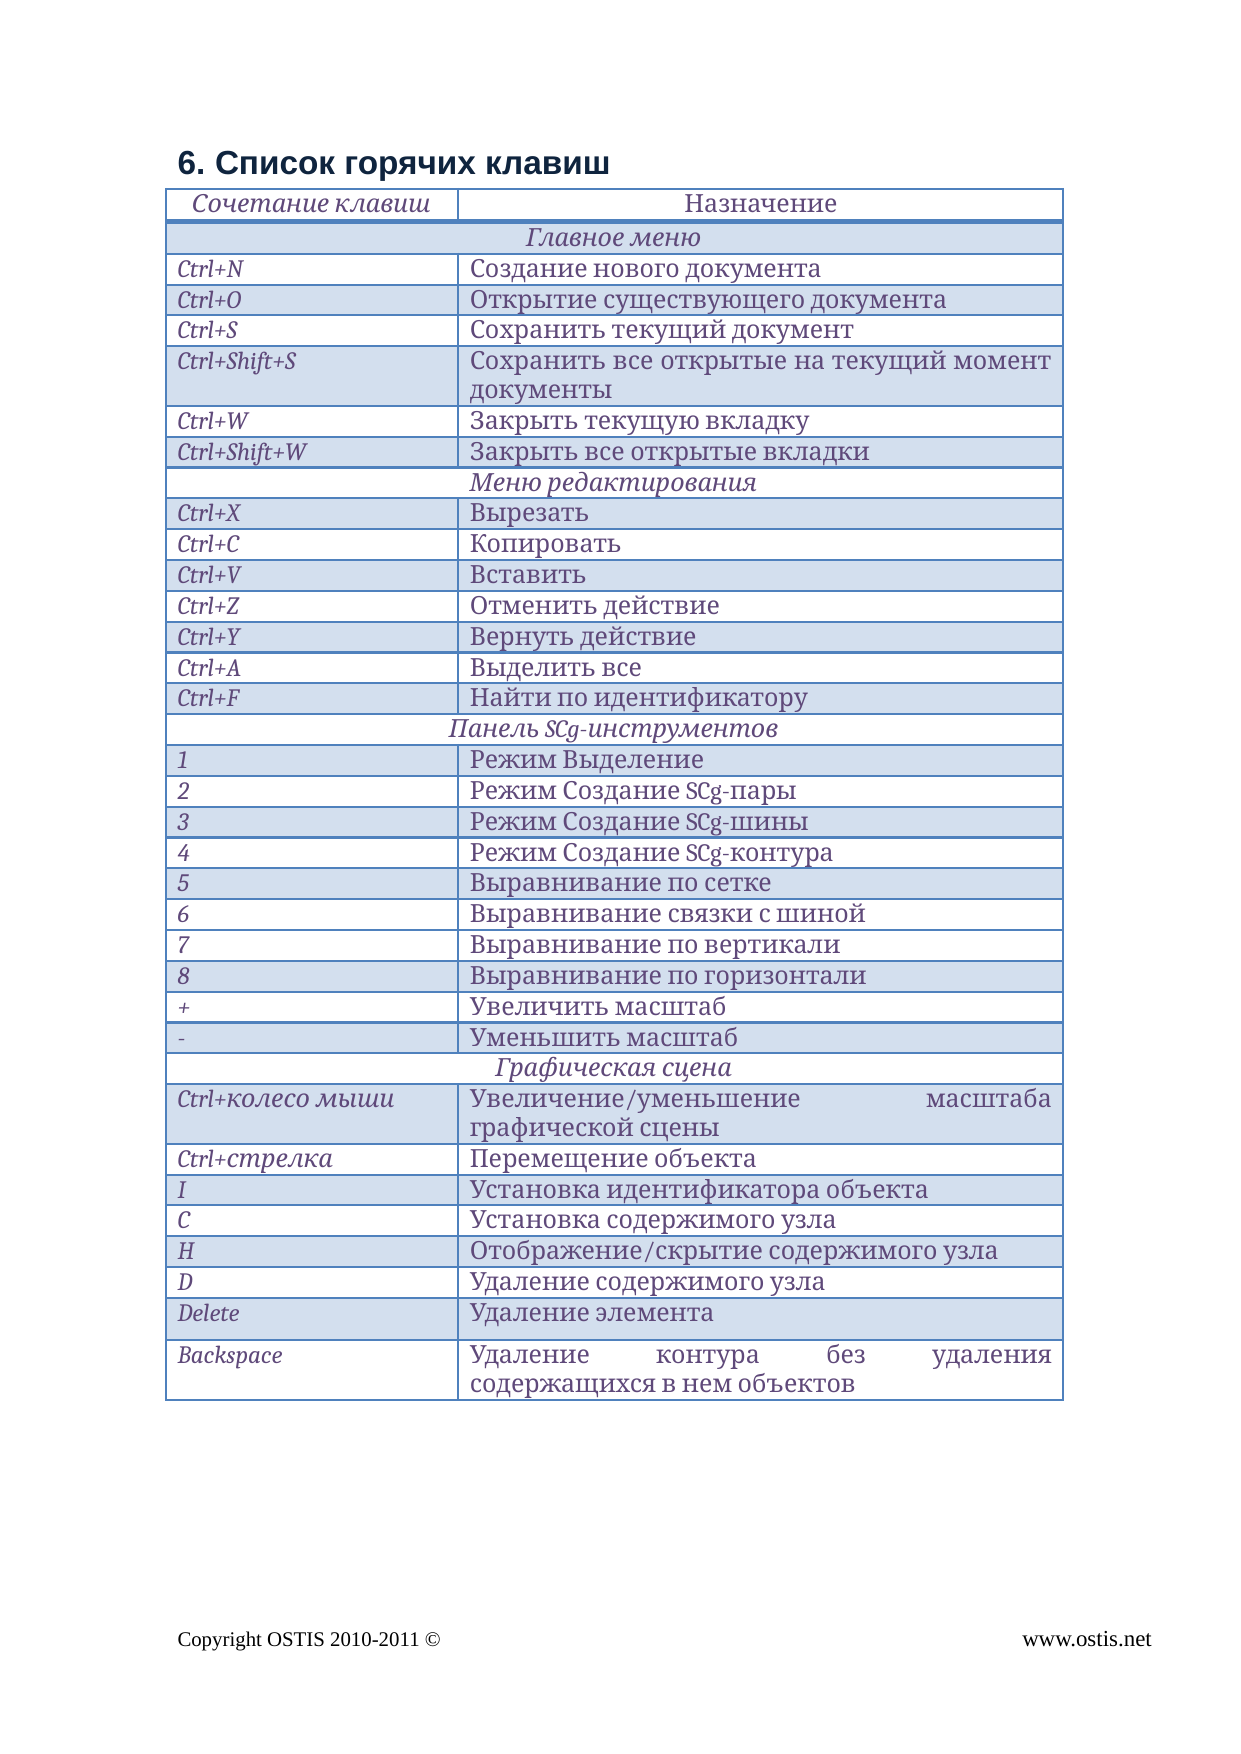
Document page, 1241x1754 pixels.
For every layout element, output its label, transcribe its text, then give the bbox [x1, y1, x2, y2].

table_cell Уменьшить масштаб [459, 1024, 1062, 1052]
table_cell Delete [167, 1299, 457, 1339]
table_cell 3 [167, 808, 457, 836]
table_cell Backspace [167, 1341, 457, 1399]
table_header Сочетание клавиш [167, 190, 457, 219]
table_cell Закрыть все открытые вкладки [459, 438, 1062, 466]
table_cell Перемещение объекта [459, 1145, 1062, 1173]
table_cell Выравнивание связки с шиной [459, 900, 1062, 929]
table_cell Меню редактирования [167, 469, 1062, 497]
table_cell Копировать [459, 530, 1062, 559]
table_cell 6 [167, 900, 457, 929]
table_cell 2 [167, 777, 457, 806]
table_cell Вырезать [459, 499, 1062, 528]
table_cell Режим Создание SCg-пары [459, 777, 1062, 806]
table_cell Выравнивание по сетке [459, 869, 1062, 898]
table_cell Создание нового документа [459, 255, 1062, 283]
table_cell Выравнивание по горизонтали [459, 962, 1062, 991]
table_cell Вставить [459, 561, 1062, 590]
table_cell Режим Создание SCg-контура [459, 839, 1062, 867]
table_cell Удаление содержимого узла [459, 1268, 1062, 1297]
table_cell Закрыть текущую вкладку [459, 407, 1062, 436]
table_cell Ctrl+колесо мыши [167, 1085, 457, 1143]
table_cell Режим Создание SCg-шины [459, 808, 1062, 836]
subtitle Список горячих клавиш [177, 143, 1152, 182]
table_cell Панель SCg-инструментов [167, 715, 1062, 744]
table_cell Ctrl+C [167, 530, 457, 559]
table_cell Сохранить все открытые на текущий момент документы [459, 347, 1062, 405]
table_cell Вернуть действие [459, 623, 1062, 651]
table_cell 1 [167, 746, 457, 775]
table_cell + [167, 993, 457, 1021]
table_cell Режим Выделение [459, 746, 1062, 775]
table_cell Ctrl+Z [167, 592, 457, 621]
table_cell Открытие существующего документа [459, 286, 1062, 314]
table_cell H [167, 1237, 457, 1266]
table_cell Главное меню [167, 224, 1062, 253]
table_cell Ctrl+Shift+S [167, 347, 457, 405]
table_cell - [167, 1024, 457, 1052]
table_cell Ctrl+Y [167, 623, 457, 651]
table_cell 5 [167, 869, 457, 898]
table_cell Установка содержимого узла [459, 1206, 1062, 1235]
table_cell Отменить действие [459, 592, 1062, 621]
table_cell Ctrl+N [167, 255, 457, 283]
table_cell C [167, 1206, 457, 1235]
table_cell Ctrl+Shift+W [167, 438, 457, 466]
table_cell Удаление контура без удаления содержащихся в нем объектов [459, 1341, 1062, 1399]
table_cell Ctrl+X [167, 499, 457, 528]
table_cell Ctrl+V [167, 561, 457, 590]
table_cell Выравнивание по вертикали [459, 931, 1062, 960]
table_cell Ctrl+A [167, 654, 457, 682]
table_cell Установка идентификатора объекта [459, 1176, 1062, 1204]
table_cell Сохранить текущий документ [459, 316, 1062, 345]
table_cell Выделить все [459, 654, 1062, 682]
table_cell Удаление элемента [459, 1299, 1062, 1339]
table_cell Найти по идентификатору [459, 684, 1062, 713]
table_header Назначение [459, 190, 1062, 219]
table_cell Ctrl+W [167, 407, 457, 436]
table_cell 8 [167, 962, 457, 991]
table_cell 7 [167, 931, 457, 960]
table_cell Ctrl+F [167, 684, 457, 713]
table_cell I [167, 1176, 457, 1204]
table_cell Графическая сцена [167, 1054, 1062, 1083]
table_cell Ctrl+S [167, 316, 457, 345]
table_cell Увеличить масштаб [459, 993, 1062, 1021]
table_cell Увеличение/уменьшение масштаба графической сцены [459, 1085, 1062, 1143]
table_cell D [167, 1268, 457, 1297]
table_cell Отображение/скрытие содержимого узла [459, 1237, 1062, 1266]
table_cell Ctrl+O [167, 286, 457, 314]
table_cell 4 [167, 839, 457, 867]
table_cell Ctrl+стрелка [167, 1145, 457, 1173]
